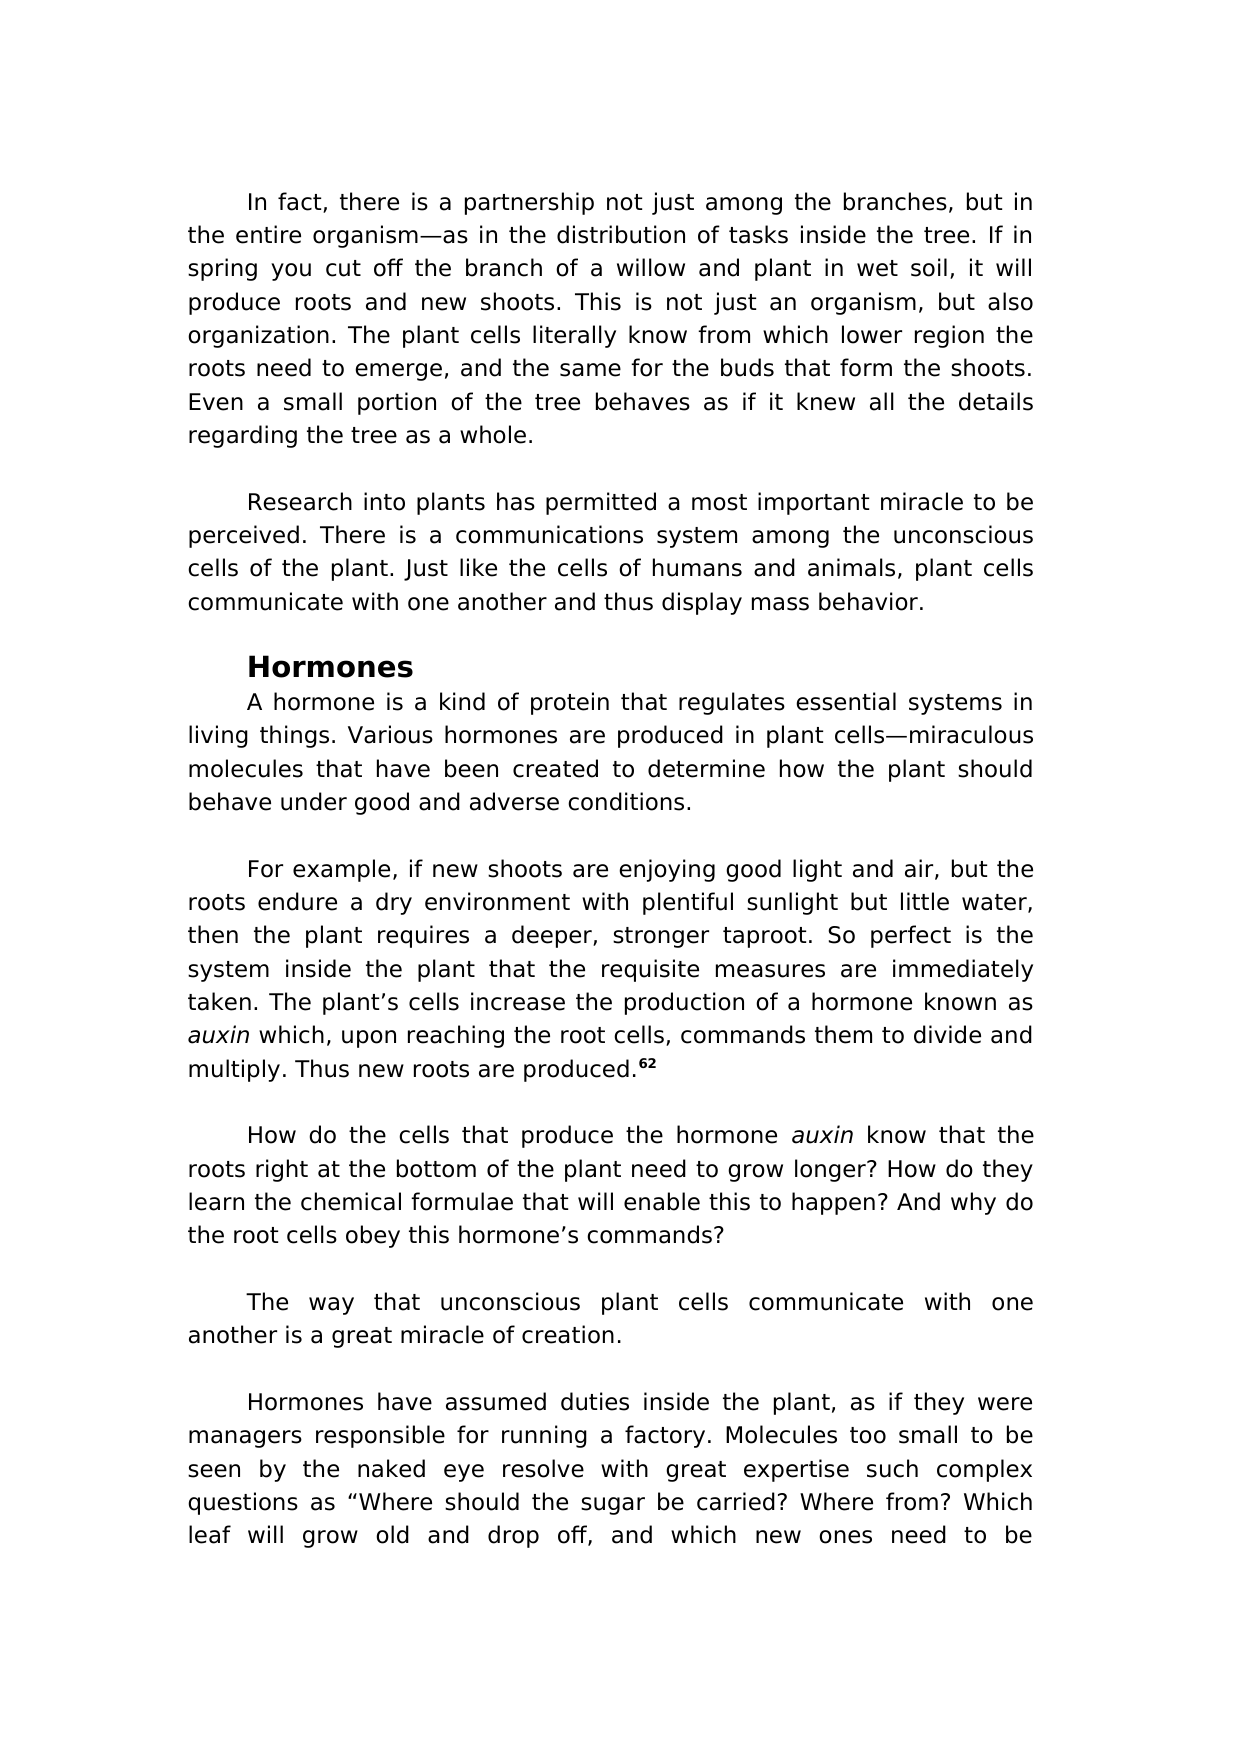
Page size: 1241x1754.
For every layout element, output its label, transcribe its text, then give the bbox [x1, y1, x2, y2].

text A hormone is a kind of protein that regulates essential systems in living things. Various hormones are produced in plant cells—miraculous molecules that have been created to determine how the plant should behave under good and adverse conditions. [187, 684, 1035, 817]
text In fact, there is a partnership not just among the branches, but in the entire organism—as in the distribution of tasks inside the tree. If in spring you cut off the branch of a willow and plant in wet soil, it will produce roots and new shoots. This is not just an organism, but also organization. The plant cells literally know from which lower region the roots need to emerge, and the same for the buds that form the shoots. Even a small portion of the tree behaves as if it knew all the details regarding the tree as a whole. [187, 183, 1035, 450]
text For example, if new shoots are enjoying good light and air, but the roots endure a dry environment with plentiful sunlight but little water, then the plant requires a deeper, stronger taproot. So perfect is the system inside the plant that the requisite measures are immediately taken. The plant’s cells increase the production of a hormone known as auxin which, upon reaching the root cells, commands them to divide and multiply. Thus new roots are produced. [187, 851, 1035, 1084]
text How do the cells that produce the hormone auxin know that the roots right at the bottom of the plant need to grow longer? How do they learn the chemical formulae that will enable this to happen? And why do the root cells obey this hormone’s commands? [187, 1117, 1035, 1251]
text Hormones [187, 650, 1035, 684]
text Research into plants has permitted a most important miracle to be perceived. There is a communications system among the unconscious cells of the plant. Just like the cells of humans and animals, plant cells communicate with one another and thus display mass behavior. [187, 483, 1035, 617]
text The way that unconscious plant cells communicate with one another is a great miracle of creation. [187, 1284, 1035, 1351]
text Hormones have assumed duties inside the plant, as if they were managers responsible for running a factory. Molecules too small to be seen by the naked eye resolve with great expertise such complex questions as “Where should the sugar be carried? Where from? Which leaf will grow old and drop off, and which new ones need to be [187, 1384, 1035, 1551]
